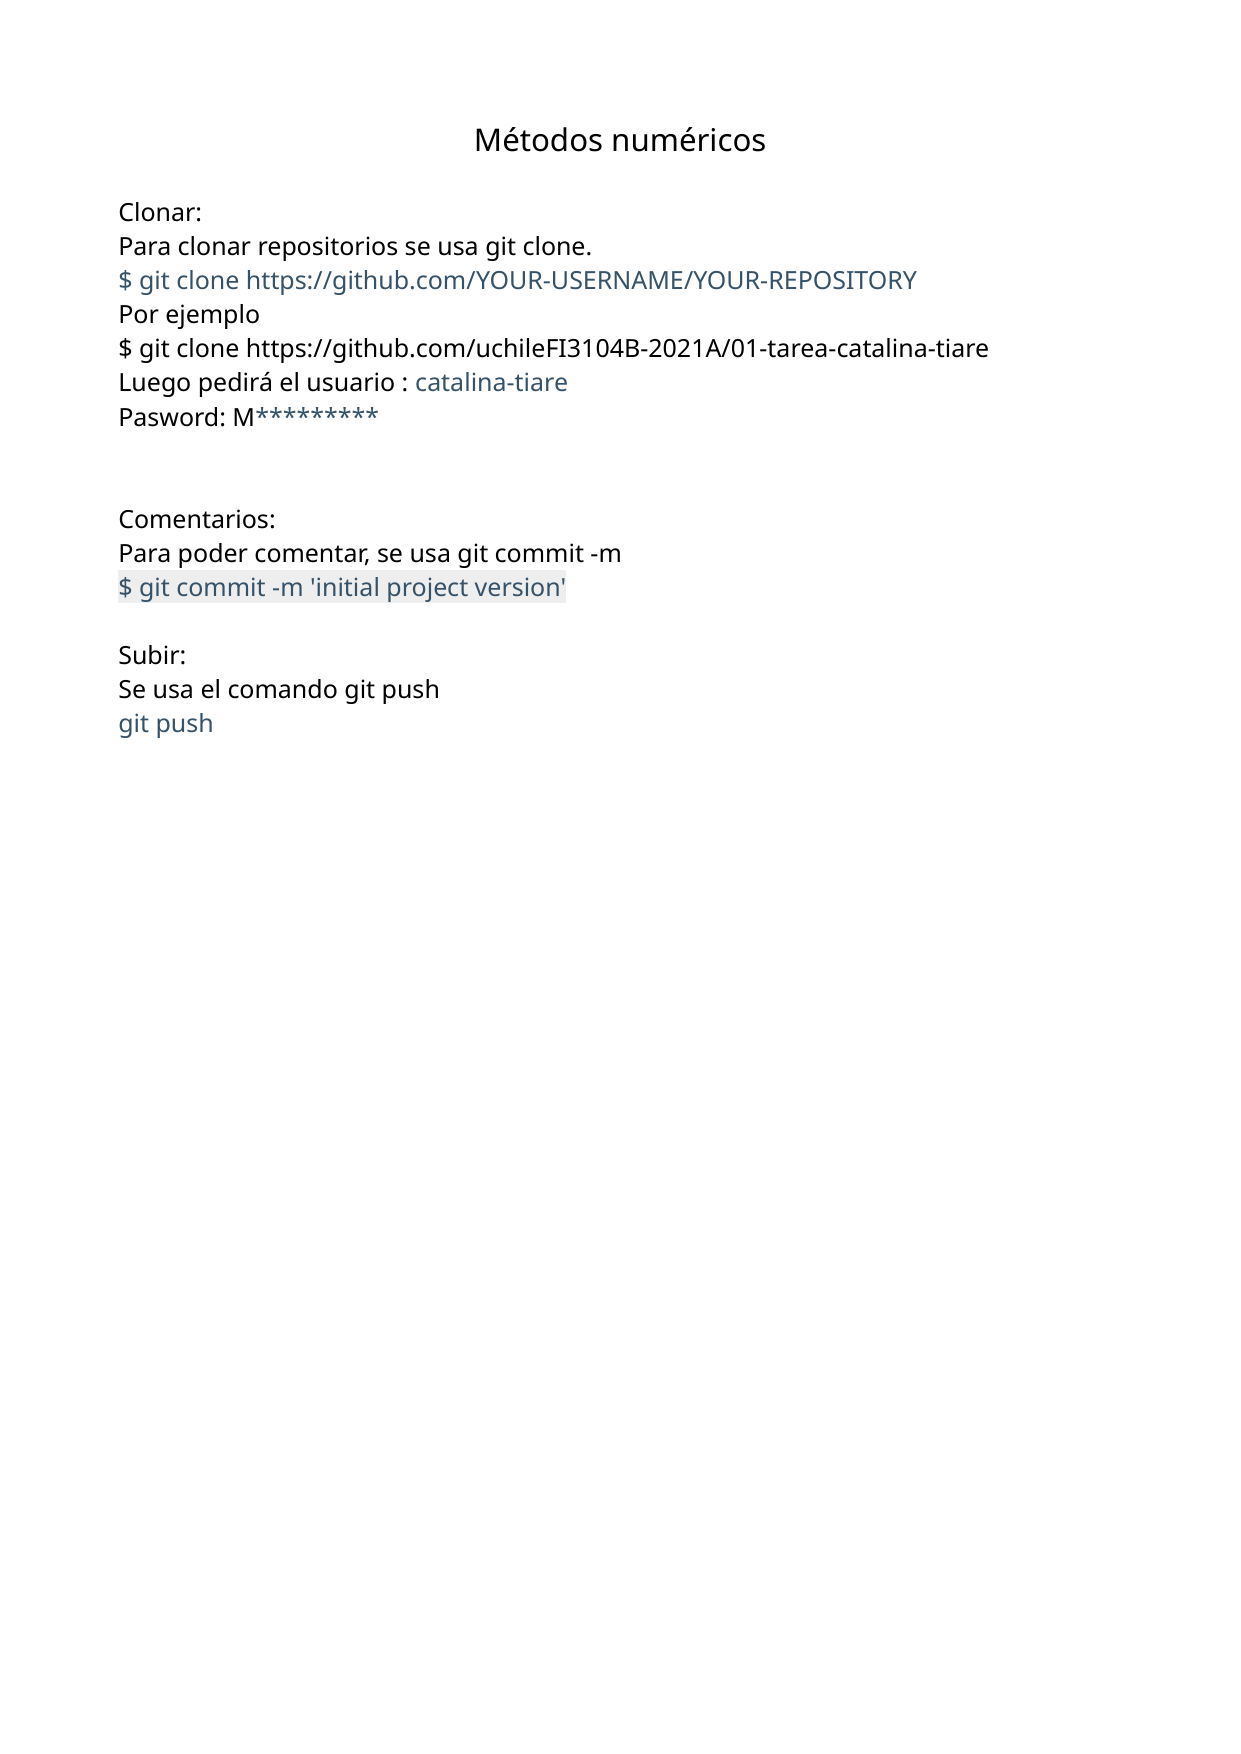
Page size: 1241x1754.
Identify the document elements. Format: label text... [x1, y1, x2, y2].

text Pasword: M********* [118, 399, 1122, 433]
text Por ejemplo [118, 297, 1122, 331]
text Métodos numéricos [118, 118, 1122, 161]
text git push [118, 706, 1122, 740]
text Comentarios: [118, 501, 1122, 535]
text $ git clone https://github.com/YOUR-USERNAME/YOUR-REPOSITORY [118, 263, 1122, 297]
text Para clonar repositorios se usa git clone. [118, 229, 1122, 263]
text $ git commit -m 'initial project version' [118, 569, 1122, 603]
text Subir: [118, 638, 1122, 672]
text Clonar: [118, 195, 1122, 229]
text Luego pedirá el usuario : catalina-tiare [118, 365, 1122, 399]
text Se usa el comando git push [118, 672, 1122, 706]
text $ git clone https://github.com/uchileFI3104B-2021A/01-tarea-catalina-tiare [118, 331, 1122, 365]
text Para poder comentar, se usa git commit -m [118, 535, 1122, 569]
